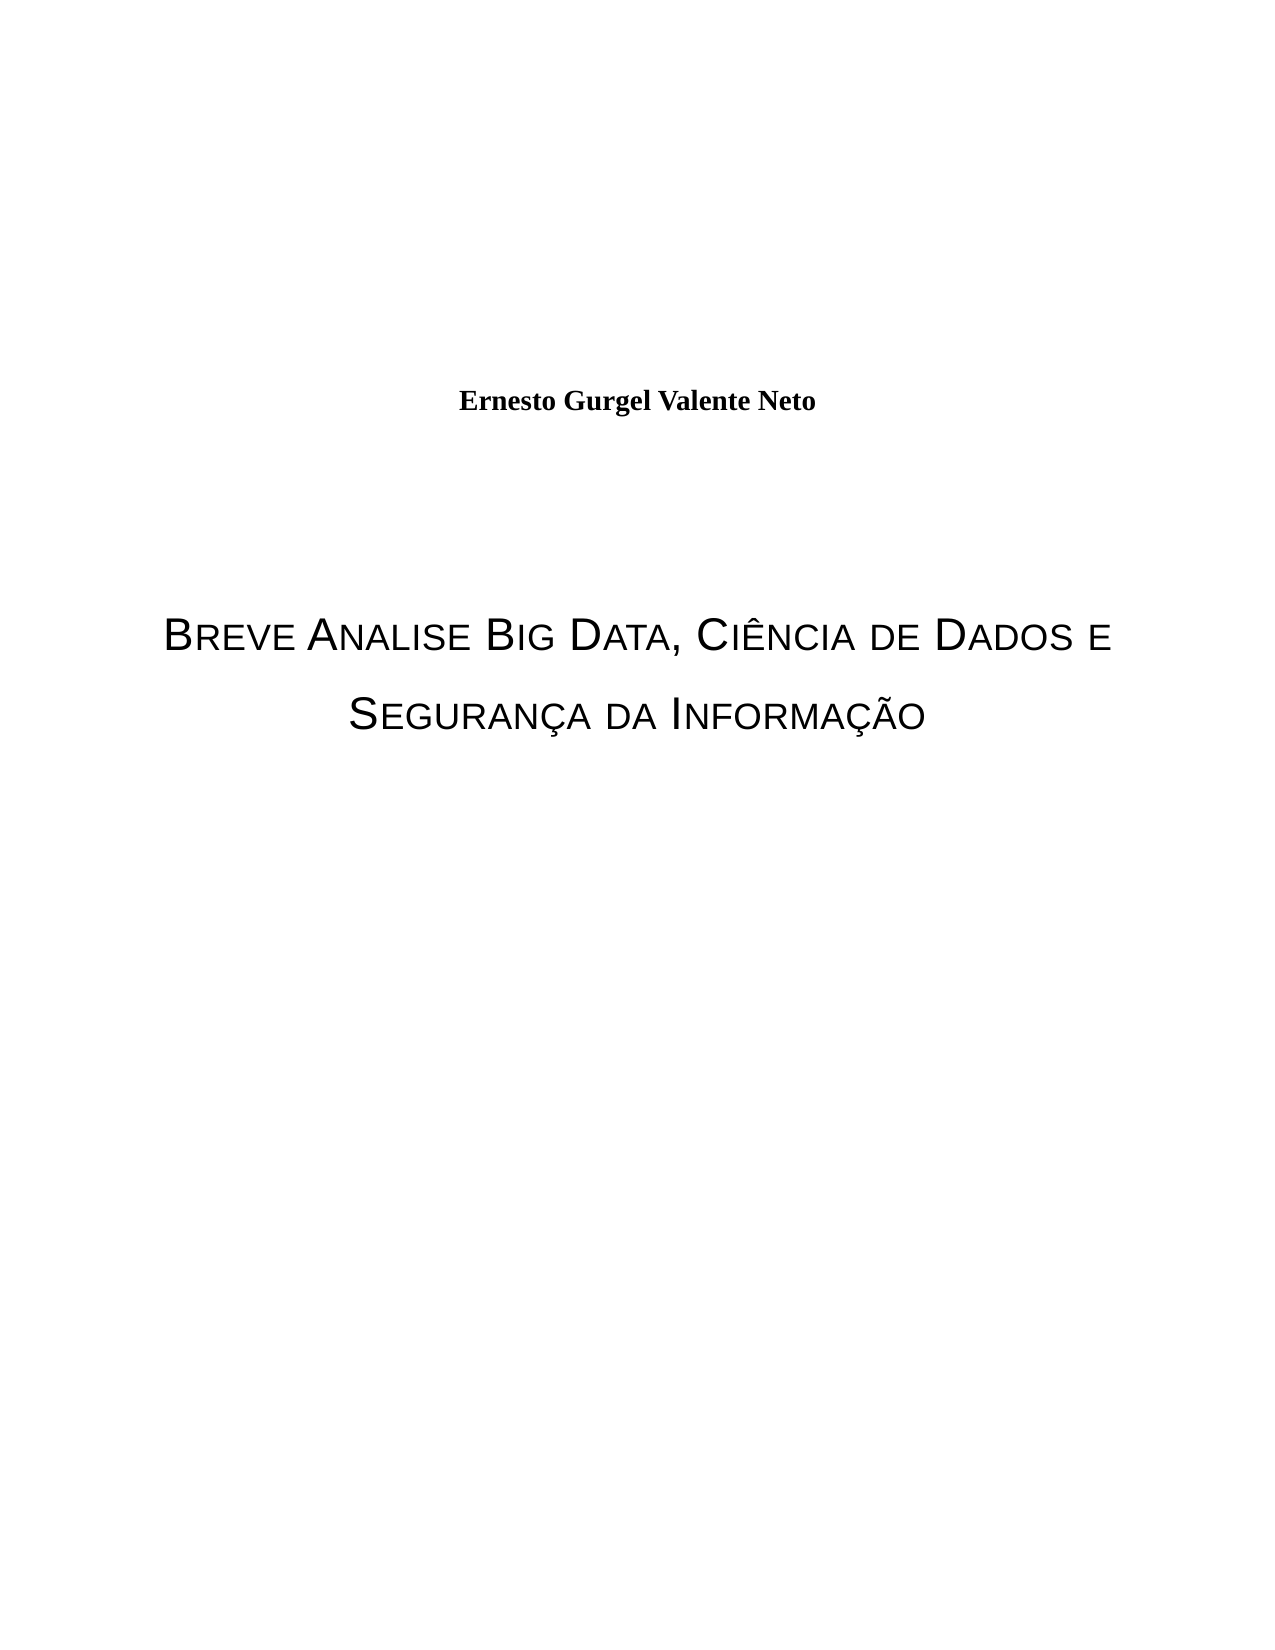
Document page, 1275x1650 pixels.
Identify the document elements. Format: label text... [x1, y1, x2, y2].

text Breve Analise Big Data, Ciência de Dados e Segurança da Informação [118, 608, 1157, 783]
text Ernesto Gurgel Valente Neto [118, 383, 1157, 416]
